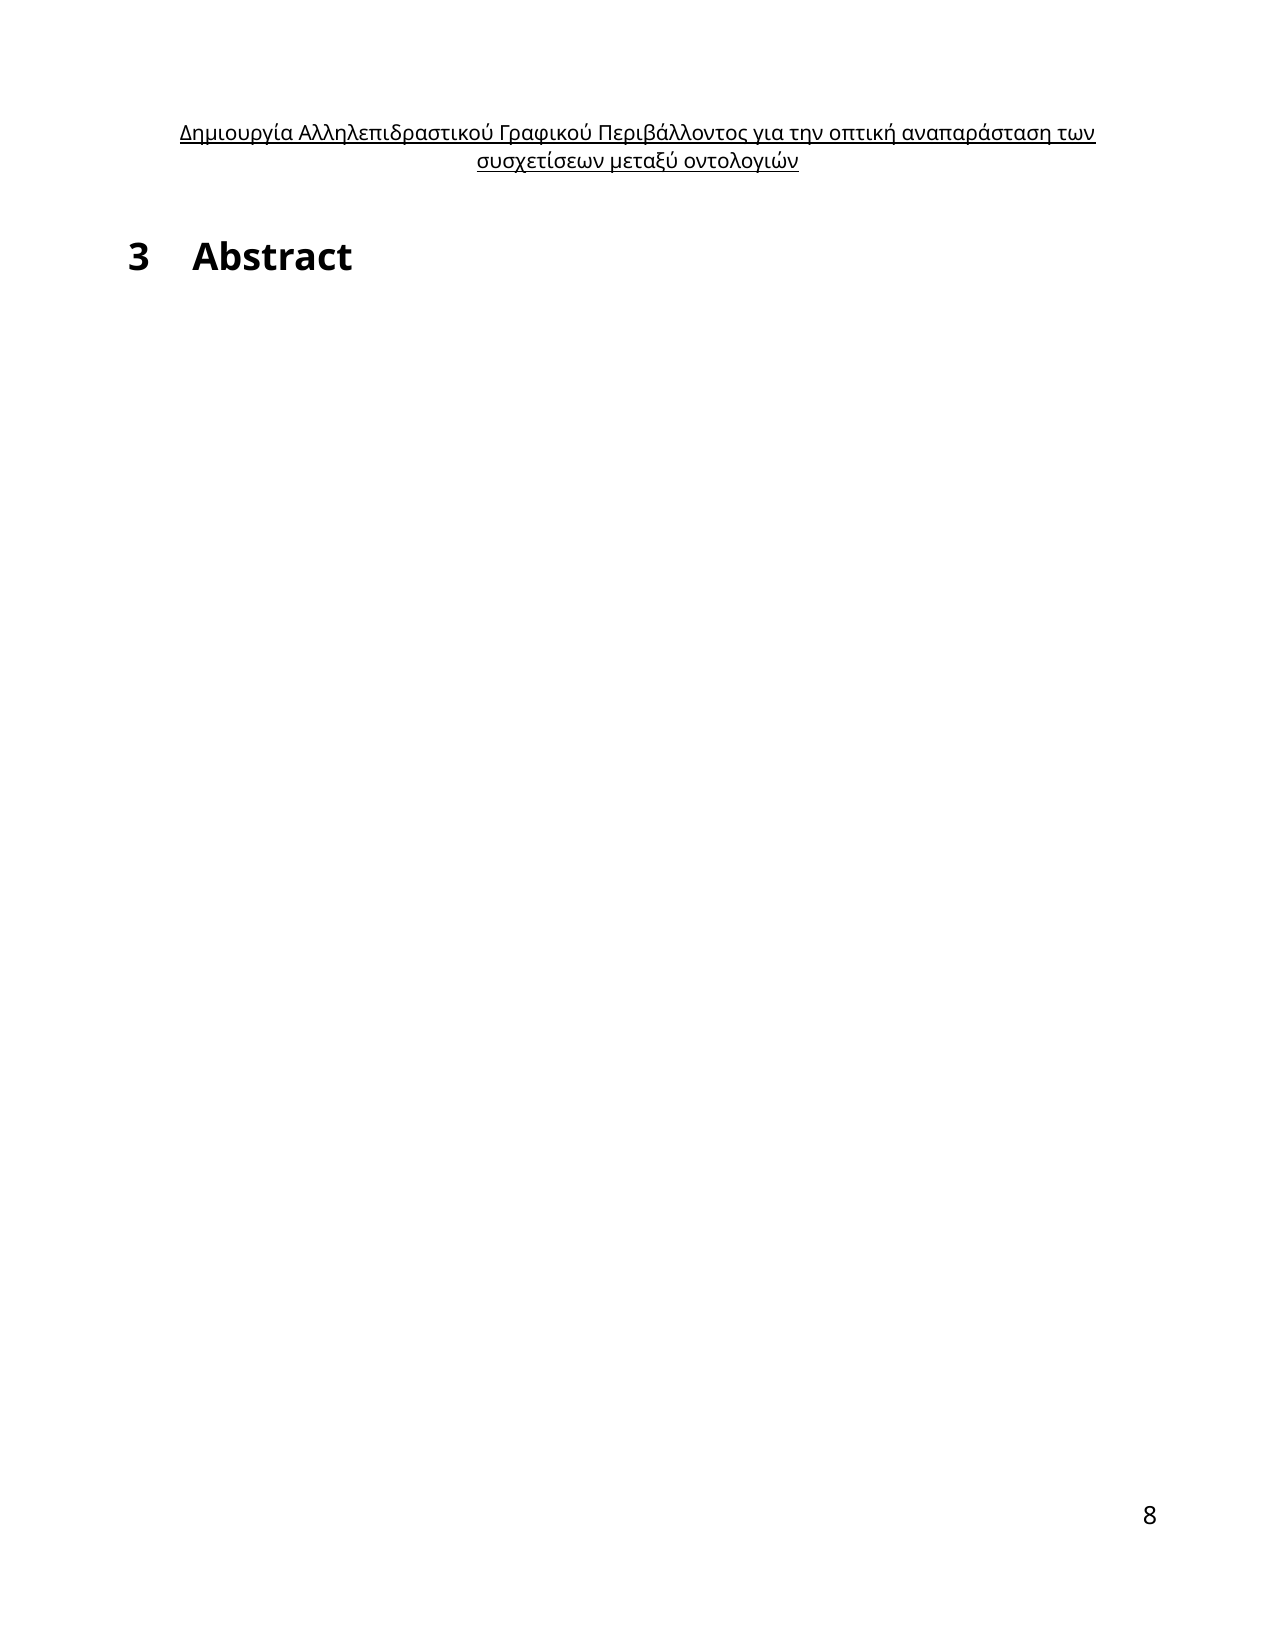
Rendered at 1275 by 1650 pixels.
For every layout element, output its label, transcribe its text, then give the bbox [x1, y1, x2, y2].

subtitle Abstract [118, 229, 1157, 281]
